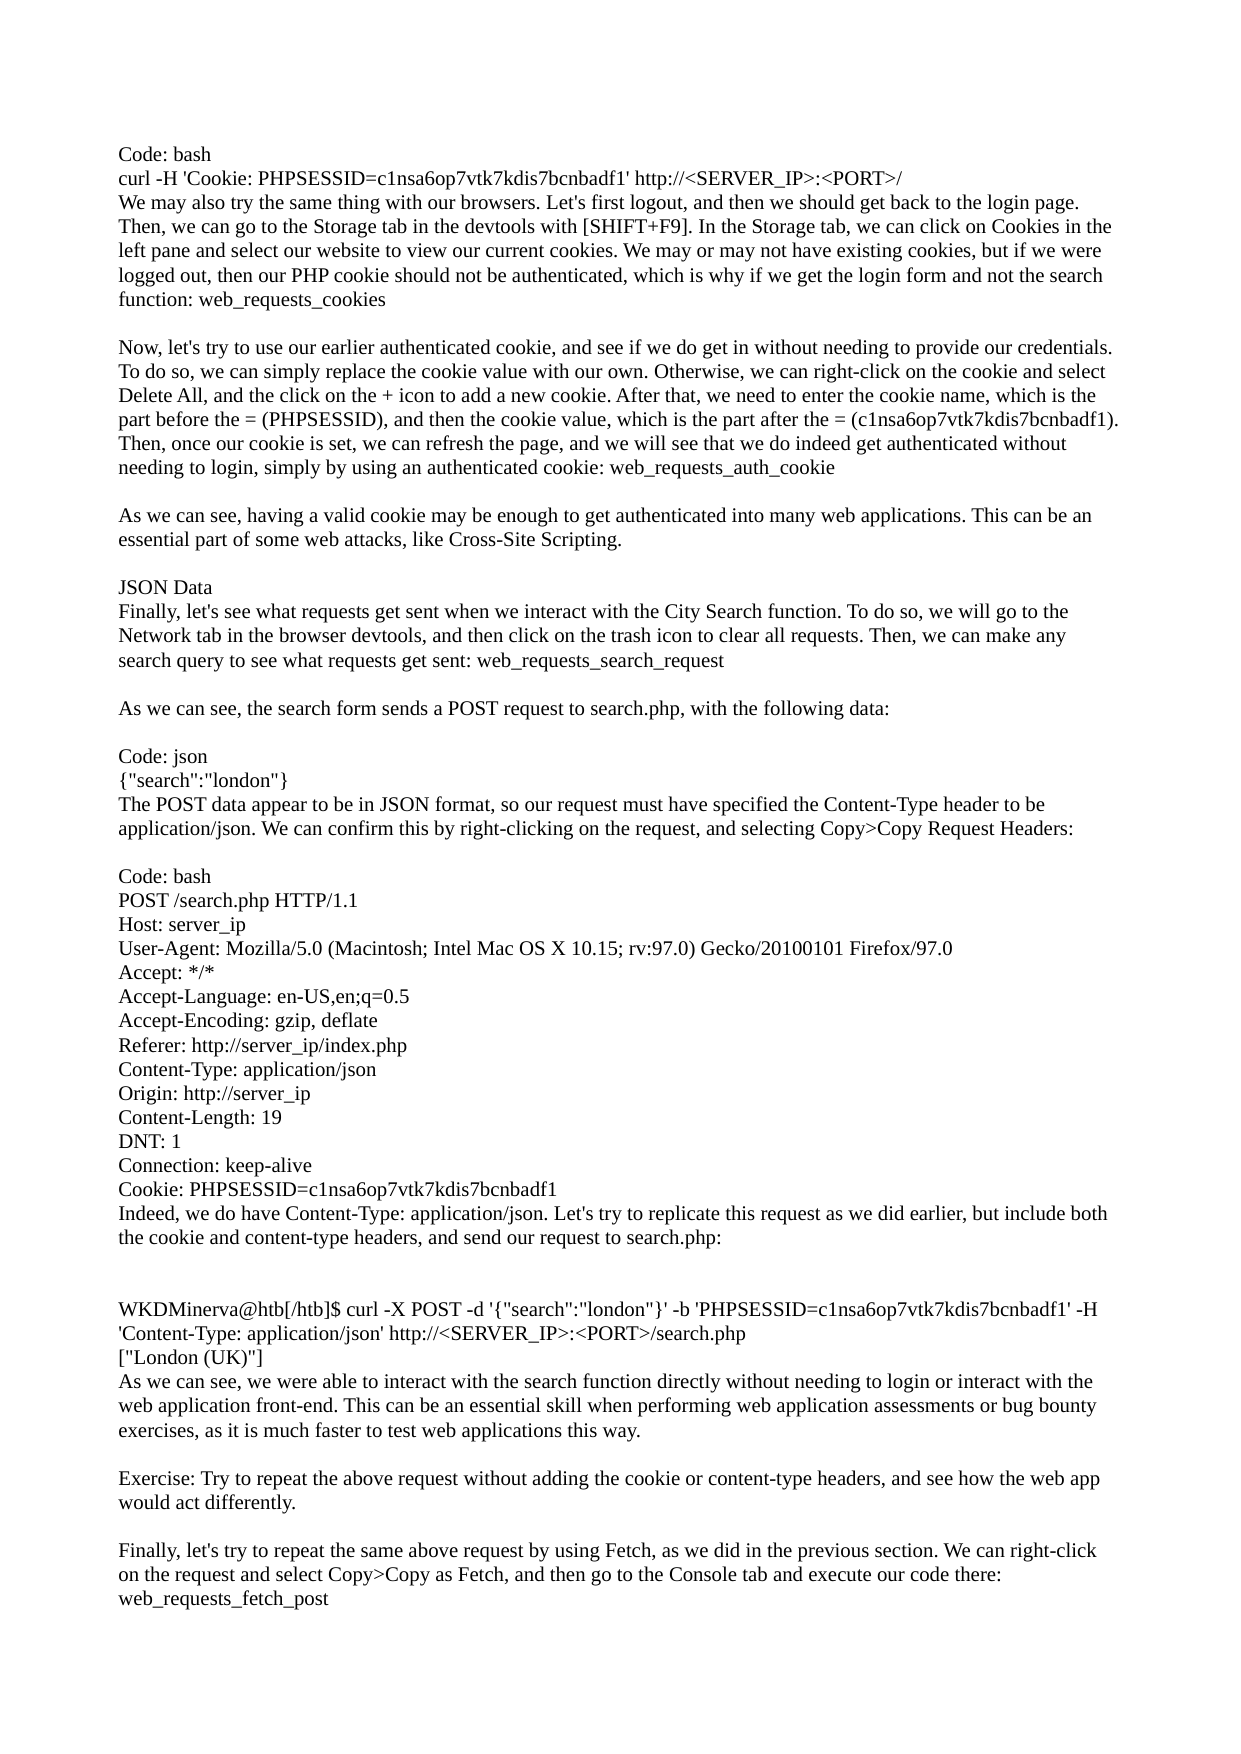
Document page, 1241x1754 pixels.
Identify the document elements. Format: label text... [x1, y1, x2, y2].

text Code: bash [118, 864, 1122, 888]
text JSON Data [118, 575, 1122, 599]
text Cookie: PHPSESSID=c1nsa6op7vtk7kdis7bcnbadf1 [118, 1177, 1122, 1201]
text Now, let's try to use our earlier authenticated cookie, and see if we do get in without needing to provide our credentials. To do so, we can simply replace the cookie value with our own. Otherwise, we can right-click on the cookie and select Delete All, and the click on the + icon to add a new cookie. After that, we need to enter the cookie name, which is the part before the = (PHPSESSID), and then the cookie value, which is the part after the = (c1nsa6op7vtk7kdis7bcnbadf1). Then, once our cookie is set, we can refresh the page, and we will see that we do indeed get authenticated without needing to login, simply by using an authenticated cookie: web_requests_auth_cookie [118, 335, 1122, 479]
text Content-Type: application/json [118, 1057, 1122, 1081]
text curl -H 'Cookie: PHPSESSID=c1nsa6op7vtk7kdis7bcnbadf1' http://<SERVER_IP>:<PORT>/ [118, 166, 1122, 190]
text As we can see, we were able to interact with the search function directly without needing to login or interact with the web application front-end. This can be an essential skill when performing web application assessments or bug bounty exercises, as it is much faster to test web applications this way. [118, 1369, 1122, 1442]
text Referer: http://server_ip/index.php [118, 1032, 1122, 1057]
text ["London (UK)"] [118, 1345, 1122, 1369]
text Accept-Encoding: gzip, deflate [118, 1008, 1122, 1032]
text Finally, let's try to repeat the same above request by using Fetch, as we did in the previous section. We can right-click on the request and select Copy>Copy as Fetch, and then go to the Console tab and execute our code there: web_requests_fetch_post [118, 1538, 1122, 1610]
text Accept-Language: en-US,en;q=0.5 [118, 984, 1122, 1008]
text Exercise: Try to repeat the above request without adding the cookie or content-type headers, and see how the web app would act differently. [118, 1466, 1122, 1514]
text Code: json [118, 744, 1122, 768]
text Accept: */* [118, 960, 1122, 984]
text Connection: keep-alive [118, 1153, 1122, 1177]
text Indeed, we do have Content-Type: application/json. Let's try to replicate this request as we did earlier, but include both the cookie and content-type headers, and send our request to search.php: [118, 1201, 1122, 1249]
text As we can see, the search form sends a POST request to search.php, with the following data: [118, 696, 1122, 720]
text The POST data appear to be in JSON format, so our request must have specified the Content-Type header to be application/json. We can confirm this by right-clicking on the request, and selecting Copy>Copy Request Headers: [118, 792, 1122, 840]
text WKDMinerva@htb[/htb]$ curl -X POST -d '{"search":"london"}' -b 'PHPSESSID=c1nsa6op7vtk7kdis7bcnbadf1' -H 'Content-Type: application/json' http://<SERVER_IP>:<PORT>/search.php [118, 1297, 1122, 1345]
text User-Agent: Mozilla/5.0 (Macintosh; Intel Mac OS X 10.15; rv:97.0) Gecko/20100101 Firefox/97.0 [118, 936, 1122, 960]
text Finally, let's see what requests get sent when we interact with the City Search function. To do so, we will go to the Network tab in the browser devtools, and then click on the trash icon to clear all requests. Then, we can make any search query to see what requests get sent: web_requests_search_request [118, 599, 1122, 672]
text We may also try the same thing with our browsers. Let's first logout, and then we should get back to the login page. Then, we can go to the Storage tab in the devtools with [SHIFT+F9]. In the Storage tab, we can click on Cookies in the left pane and select our website to view our current cookies. We may or may not have existing cookies, but if we were logged out, then our PHP cookie should not be authenticated, which is why if we get the login form and not the search function: web_requests_cookies [118, 190, 1122, 311]
text As we can see, having a valid cookie may be enough to get authenticated into many web applications. This can be an essential part of some web attacks, like Cross-Site Scripting. [118, 503, 1122, 551]
text Code: bash [118, 142, 1122, 166]
text POST /search.php HTTP/1.1 [118, 888, 1122, 912]
text Content-Length: 19 [118, 1105, 1122, 1129]
text Host: server_ip [118, 912, 1122, 936]
text {"search":"london"} [118, 768, 1122, 792]
text Origin: http://server_ip [118, 1081, 1122, 1105]
text DNT: 1 [118, 1129, 1122, 1153]
